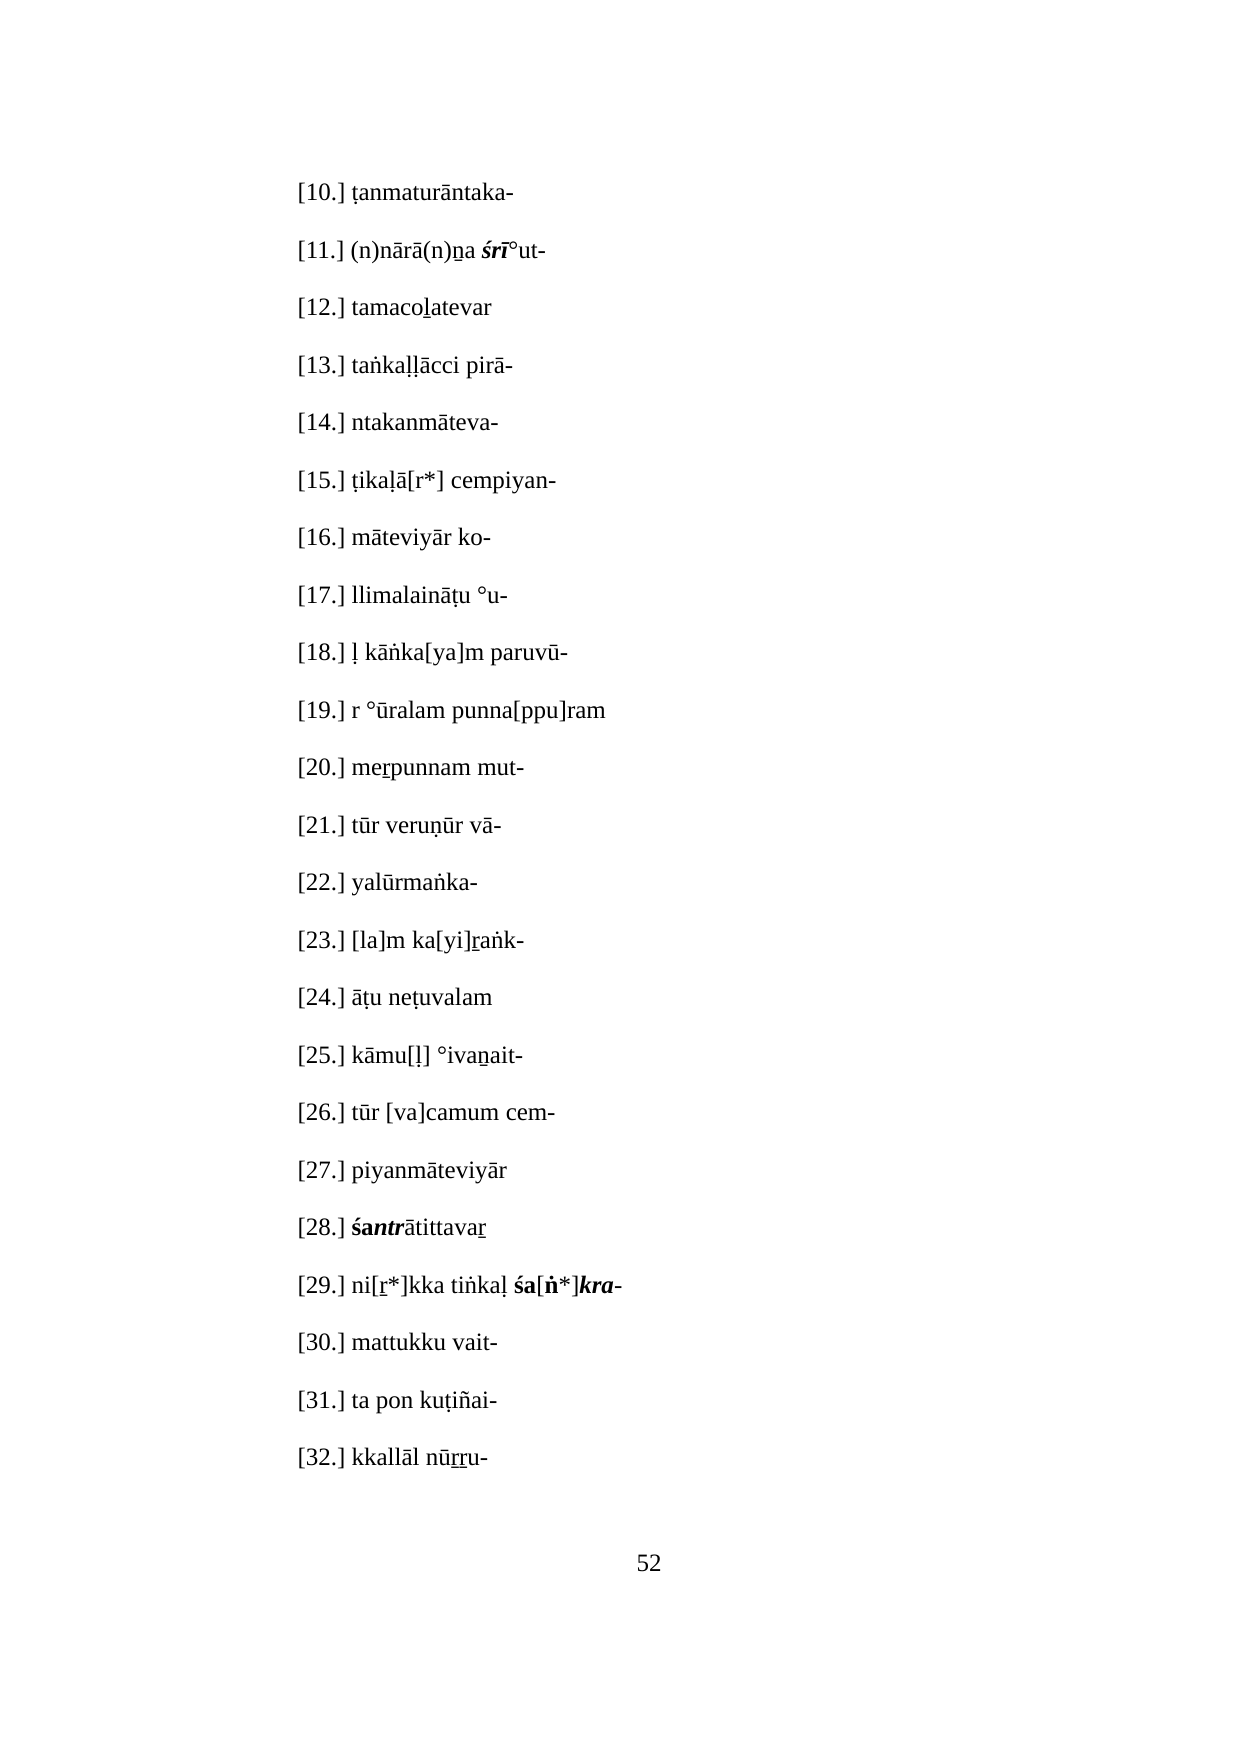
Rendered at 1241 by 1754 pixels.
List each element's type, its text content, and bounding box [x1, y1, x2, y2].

text [24.] āṭu neṭuvalam [297, 982, 1061, 1011]
text [23.] [la]m ka[yi]ṟaṅk- [297, 925, 1061, 953]
text [26.] tūr [va]camum cem- [297, 1097, 1061, 1126]
text [20.] meṟpunnam mut- [297, 752, 1061, 781]
text [13.] taṅkaḷḷācci pirā- [297, 350, 1061, 378]
text [17.] llimalaināṭu °u- [297, 580, 1061, 608]
text [32.] kkallāl nūṟṟu- [297, 1442, 1061, 1471]
text [16.] māteviyār ko- [297, 522, 1061, 551]
text [18.] ḷ kāṅka[ya]m paruvū- [297, 637, 1061, 666]
text [12.] tamacoḻatevar [297, 292, 1061, 321]
text [10.] ṭanmaturāntaka- [297, 177, 1061, 206]
text [30.] mattukku vait- [297, 1327, 1061, 1356]
text [29.] ni[ṟ*]kka tiṅkaḷ śa[ṅ*]kra- [297, 1270, 1061, 1298]
text [25.] kāmu[ḷ] °ivaṉait- [297, 1040, 1061, 1068]
text [19.] r °ūralam punna[ppu]ram [297, 695, 1061, 723]
text [14.] ntakanmāteva- [297, 407, 1061, 436]
text [15.] ṭikaḷā[r*] cempiyan- [297, 465, 1061, 493]
text [21.] tūr veruṇūr vā- [297, 810, 1061, 838]
text [11.] (n)nārā(n)ṉa śrī°ut- [297, 235, 1061, 263]
text [22.] yalūrmaṅka- [297, 867, 1061, 896]
text [31.] ta pon kuṭiñai- [297, 1385, 1061, 1413]
text [28.] śantrātittavaṟ [297, 1212, 1061, 1241]
text [27.] piyanmāteviyār [297, 1155, 1061, 1183]
